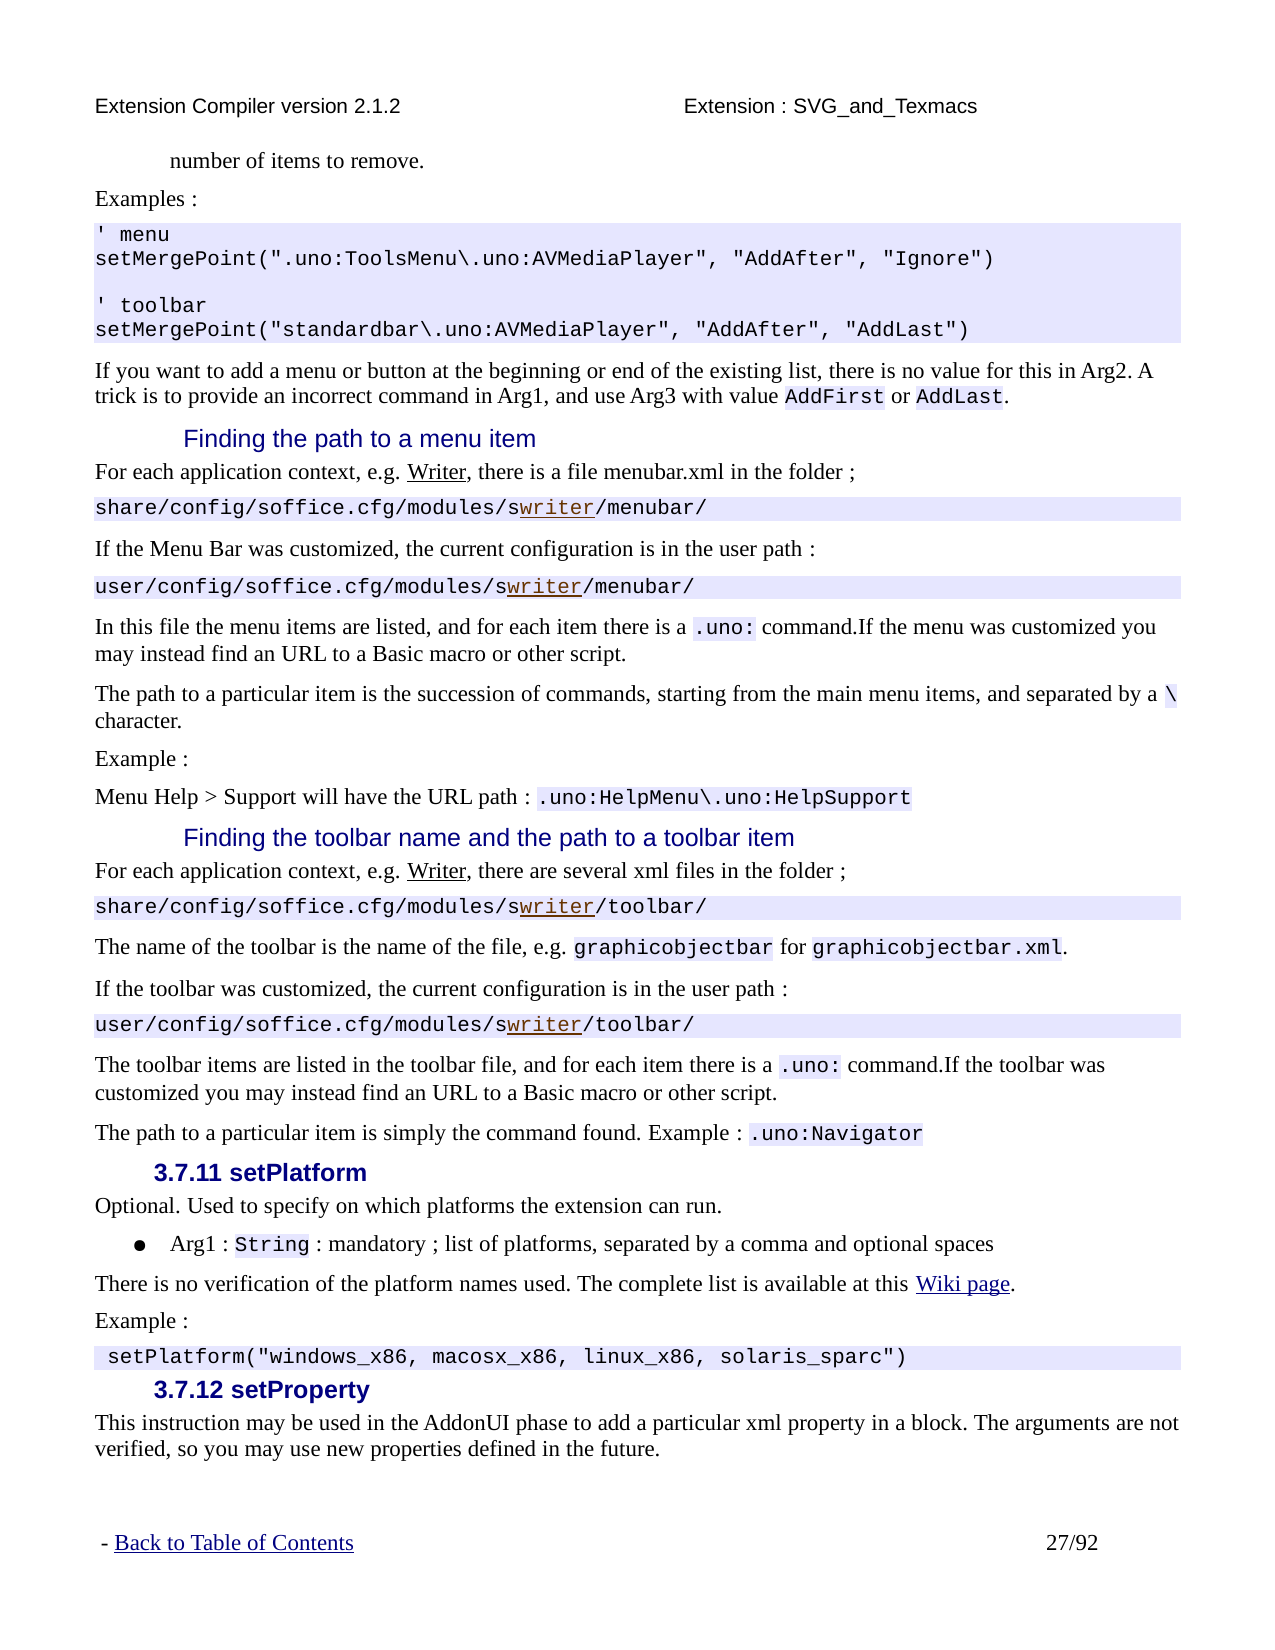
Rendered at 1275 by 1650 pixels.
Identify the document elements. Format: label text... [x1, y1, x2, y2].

text setMergePoint("standardbar\.uno:AVMediaPlayer", "AddAfter", "AddLast") [94, 319, 1181, 343]
text The toolbar items are listed in the toolbar file, and for each item there is a .uno: command.If the toolbar was customized you may instead find an URL to a Basic macro or other script. [94, 1052, 1181, 1105]
text share/config/soffice.cfg/modules/swriter/menubar/ [94, 497, 520, 521]
subtitle setPlatform [153, 1159, 1181, 1187]
subtitle setProperty [153, 1376, 1181, 1404]
text The name of the toolbar is the name of the file, e.g. graphicobjectbar for graphicobjectbar.xml. [94, 934, 1181, 961]
text setPlatform("windows_x86, macosx_x86, linux_x86, solaris_sparc") [94, 1346, 1181, 1370]
text setMergePoint(".uno:ToolsMenu\.uno:AVMediaPlayer", "AddAfter", "Ignore") [94, 247, 1181, 271]
list Arg1 : String : mandatory ; list of platforms, separated by a comma and optional spaces [132, 1231, 1181, 1258]
text share/config/soffice.cfg/modules/swriter/menubar/ [594, 497, 1181, 521]
text share/config/soffice.cfg/modules/swriter/toolbar/ [594, 896, 1181, 920]
text Example : [94, 1308, 1181, 1334]
text share/config/soffice.cfg/modules/swriter/toolbar/ [94, 896, 520, 920]
text user/config/soffice.cfg/modules/swriter/menubar/ [94, 576, 507, 599]
text If you want to add a menu or button at the beginning or end of the existing list, there is no value for this in Arg2. A trick is to provide an incorrect command in Arg1, and use Arg3 with value AddFirst or AddLast. [94, 358, 1181, 410]
text For each application context, e.g. Writer, there are several xml files in the folder ; [94, 858, 1181, 883]
list number of items to remove. [132, 147, 1181, 173]
text The path to a particular item is the succession of commands, starting from the main menu items, and separated by a \ character. [94, 681, 1181, 734]
text Menu Help > Support will have the URL path : .uno:HelpMenu\.uno:HelpSupport [94, 784, 1181, 811]
text user/config/soffice.cfg/modules/swriter/toolbar/ [582, 1014, 1181, 1038]
text Example : [94, 746, 1181, 772]
text For each application context, e.g. Writer, there is a file menubar.xml in the folder ; [94, 459, 1181, 484]
text There is no verification of the platform names used. The complete list is available at this Wiki page. [94, 1270, 1181, 1296]
subtitle Finding the toolbar name and the path to a toolbar item [183, 824, 1181, 852]
text Examples : [94, 186, 1181, 211]
text ' toolbar [94, 295, 1181, 319]
subtitle Finding the path to a menu item [183, 425, 1181, 453]
text ' menu [94, 223, 1181, 247]
text If the toolbar was customized, the current configuration is in the user path : [94, 976, 1181, 1001]
text In this file the menu items are listed, and for each item there is a .uno: command.If the menu was customized you may instead find an URL to a Basic macro or other script. [94, 614, 1181, 667]
text The path to a particular item is simply the command found. Example : .uno:Navigator [94, 1119, 1181, 1146]
text Optional. Used to specify on which platforms the extension can run. [94, 1193, 1181, 1218]
text This instruction may be used in the AddonUI phase to add a particular xml property in a block. The arguments are not verified, so you may use new properties defined in the future. [94, 1410, 1181, 1461]
text user/config/soffice.cfg/modules/swriter/toolbar/ [94, 1014, 507, 1038]
text If the Menu Bar was customized, the current configuration is in the user path : [94, 536, 1181, 561]
text user/config/soffice.cfg/modules/swriter/menubar/ [582, 576, 1181, 599]
